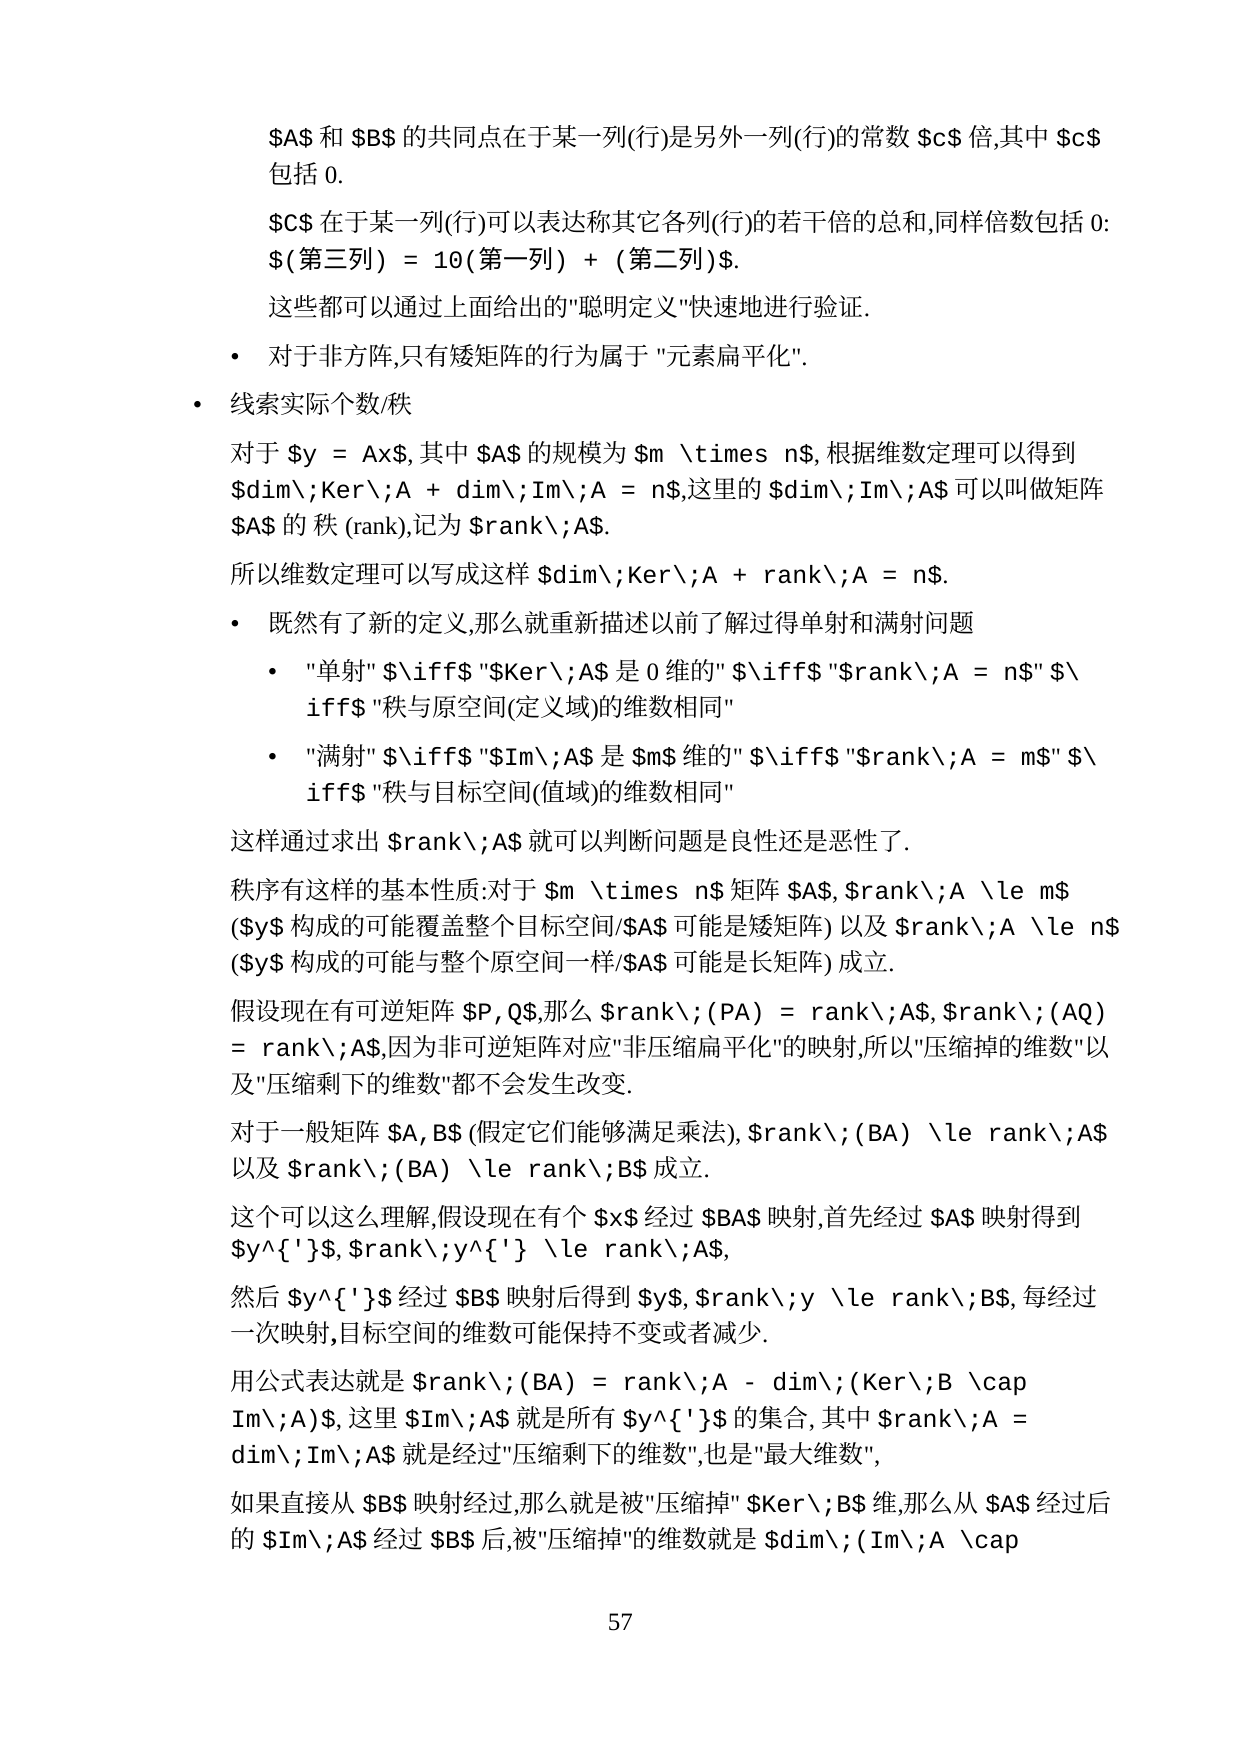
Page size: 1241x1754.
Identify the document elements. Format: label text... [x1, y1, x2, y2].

list 假设现在有可逆矩阵 $P,Q$,那么 $rank\;(PA) = rank\;A$, $rank\;(AQ) = rank\;A$,因为非可逆矩阵对应"非压缩扁平化"的映射,所以"压缩掉的维数"以及"压缩剩下的维数"都不会发生改变. [193, 992, 1122, 1100]
list 对于 $y = Ax$, 其中 $A$ 的规模为 $m \times n$, 根据维数定理可以得到 $dim\;Ker\;A + dim\;Im\;A = n$,这里的 $dim\;Im\;A$ 可以叫做矩阵 $A$ 的 秩 (rank),记为 $rank\;A$. [193, 433, 1122, 542]
list 对于一般矩阵 $A,B$ (假定它们能够满足乘法), $rank\;(BA) \le rank\;A$ 以及 $rank\;(BA) \le rank\;B$ 成立. [193, 1113, 1122, 1185]
list "单射" $\iff$ "$Ker\;A$ 是 0 维的" $\iff$ "$rank\;A = n$" $\iff$ "秩与原空间(定义域)的维数相同" [268, 652, 1122, 724]
list 这个可以这么理解,假设现在有个 $x$ 经过 $BA$ 映射,首先经过 $A$ 映射得到 $y^{'}$, $rank\;y^{'} \le rank\;A$, [193, 1198, 1122, 1265]
list 这些都可以通过上面给出的"聪明定义"快速地进行验证. [231, 288, 1122, 324]
list "满射" $\iff$ "$Im\;A$ 是 $m$ 维的" $\iff$ "$rank\;A = m$" $\iff$ "秩与目标空间(值域)的维数相同" [268, 737, 1122, 809]
list 所以维数定理可以写成这样 $dim\;Ker\;A + rank\;A = n$. [193, 554, 1122, 591]
list 线索实际个数/秩 [193, 385, 1122, 421]
list 用公式表达就是 $rank\;(BA) = rank\;A - dim\;(Ker\;B \cap Im\;A)$, 这里 $Im\;A$ 就是所有 $y^{'}$ 的集合, 其中 $rank\;A = dim\;Im\;A$ 就是经过"压缩剩下的维数",也是"最大维数", [193, 1362, 1122, 1471]
list 如果直接从 $B$ 映射经过,那么就是被"压缩掉" $Ker\;B$ 维,那么从 $A$ 经过后的 $Im\;A$ 经过 $B$ 后,被"压缩掉"的维数就是 $dim\;(Im\;A \cap [193, 1483, 1122, 1556]
list 对于非方阵,只有矮矩阵的行为属于 "元素扁平化". [231, 336, 1122, 372]
list 既然有了新的定义,那么就重新描述以前了解过得单射和满射问题 [231, 603, 1122, 639]
list $C$ 在于某一列(行)可以表达称其它各列(行)的若干倍的总和,同样倍数包括 0: $(第三列) = 10(第一列) + (第二列)$. [231, 203, 1122, 276]
list 这样通过求出 $rank\;A$ 就可以判断问题是良性还是恶性了. [193, 822, 1122, 858]
list 然后 $y^{'}$ 经过 $B$ 映射后得到 $y$, $rank\;y \le rank\;B$, 每经过一次映射,目标空间的维数可能保持不变或者减少. [193, 1277, 1122, 1349]
list $A$ 和 $B$ 的共同点在于某一列(行)是另外一列(行)的常数 $c$ 倍,其中 $c$ 包括 0. [231, 118, 1122, 190]
list 秩序有这样的基本性质:对于 $m \times n$ 矩阵 $A$, $rank\;A \le m$ ($y$ 构成的可能覆盖整个目标空间/$A$ 可能是矮矩阵) 以及 $rank\;A \le n$ ($y$ 构成的可能与整个原空间一样/$A$ 可能是长矩阵) 成立. [193, 871, 1122, 979]
